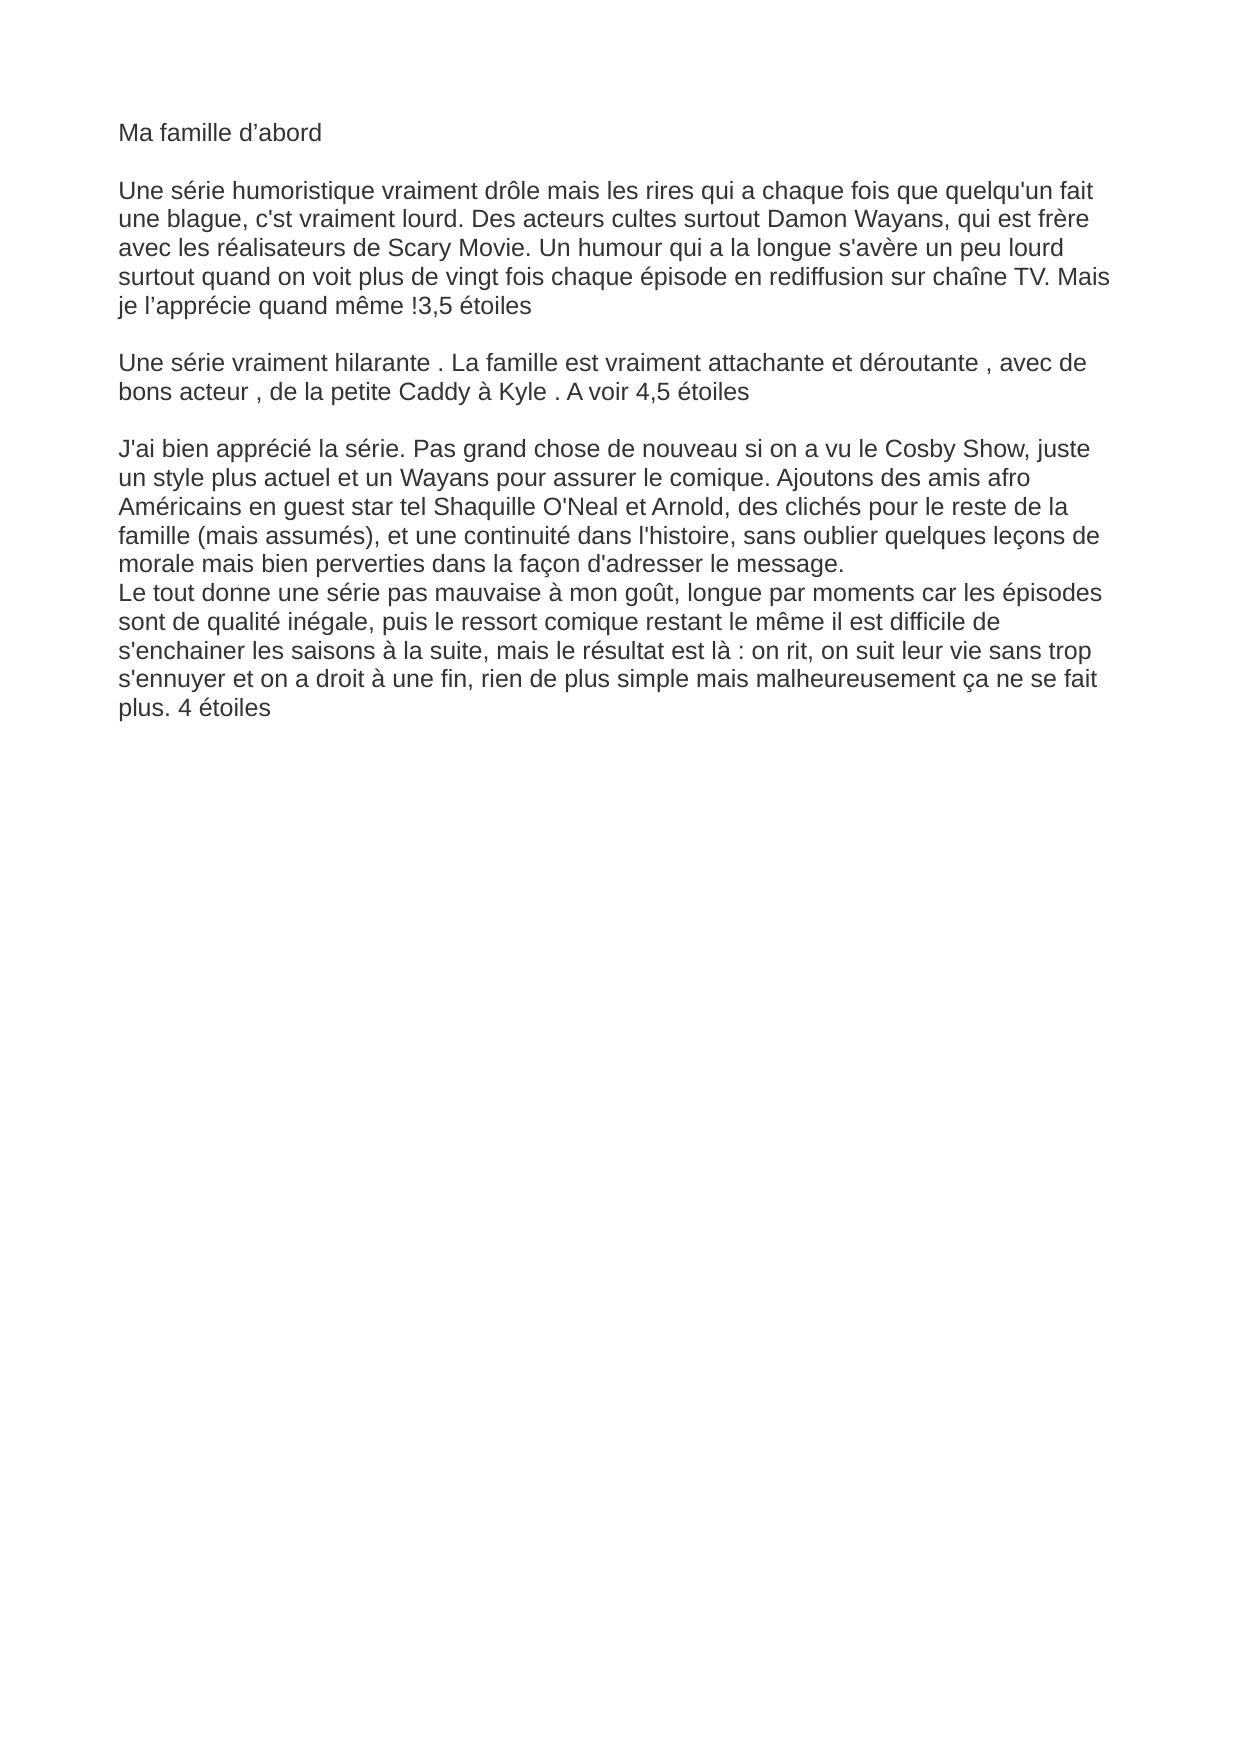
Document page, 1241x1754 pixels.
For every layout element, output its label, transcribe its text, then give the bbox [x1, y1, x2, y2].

text Ma famille d’abord [118, 118, 1122, 147]
text Une série humoristique vraiment drôle mais les rires qui a chaque fois que quelqu'un fait une blague, c'st vraiment lourd. Des acteurs cultes surtout Damon Wayans, qui est frère avec les réalisateurs de Scary Movie. Un humour qui a la longue s'avère un peu lourd surtout quand on voit plus de vingt fois chaque épisode en rediffusion sur chaîne TV. Mais je l’apprécie quand même !3,5 étoiles [118, 176, 1122, 319]
text J'ai bien apprécié la série. Pas grand chose de nouveau si on a vu le Cosby Show, juste un style plus actuel et un Wayans pour assurer le comique. Ajoutons des amis afro Américains en guest star tel Shaquille O'Neal et Arnold, des clichés pour le reste de la famille (mais assumés), et une continuité dans l'histoire, sans oublier quelques leçons de morale mais bien perverties dans la façon d'adresser le message. Le tout donne une série pas mauvaise à mon goût, longue par moments car les épisodes sont de qualité inégale, puis le ressort comique restant le même il est difficile de s'enchainer les saisons à la suite, mais le résultat est là : on rit, on suit leur vie sans trop s'ennuyer et on a droit à une fin, rien de plus simple mais malheureusement ça ne se fait plus. 4 étoiles [118, 434, 1122, 722]
text Une série vraiment hilarante . La famille est vraiment attachante et déroutante , avec de bons acteur , de la petite Caddy à Kyle . A voir 4,5 étoiles [118, 348, 1122, 406]
